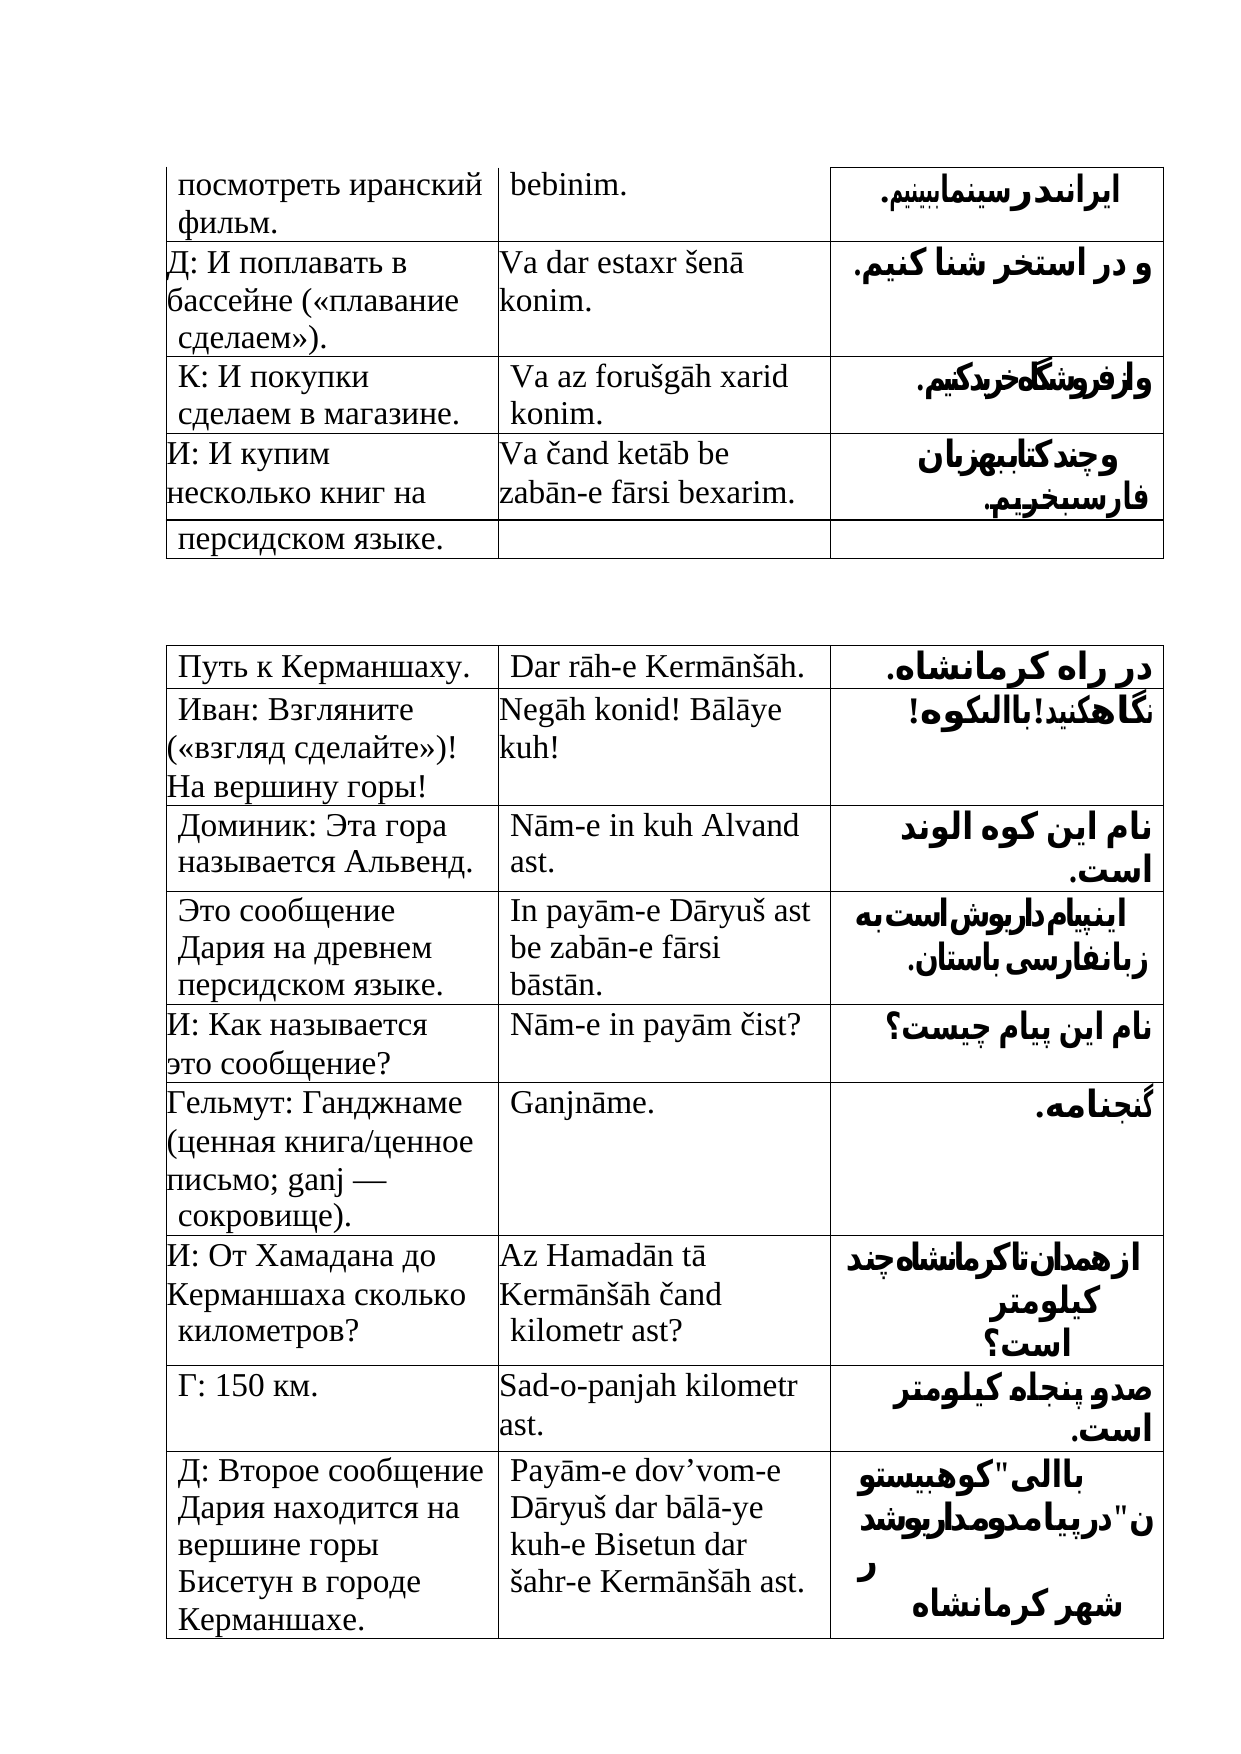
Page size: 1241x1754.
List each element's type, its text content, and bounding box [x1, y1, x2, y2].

table_cell К: И покупки сделаем в магазине. [167, 357, 498, 432]
table_cell šahr-e Kermānšāh ast. [499, 1564, 830, 1601]
table_cell ازھمدان تا كرمانشاه چند كيلومتر است؟ [831, 1236, 1163, 1365]
table_cell посмотреть иранский [167, 167, 498, 204]
table_cell Д: Второе сообщение [167, 1452, 498, 1489]
table_cell [499, 1601, 830, 1638]
table_cell نام اين كوه الوند است. [831, 806, 1163, 891]
table_cell Дария находится на [167, 1489, 498, 1526]
table_cell اينپيام داريوش است به زبانفارسى باستان. [831, 892, 1163, 1004]
table_cell kuh-e Bisetun dar [499, 1526, 830, 1564]
table_cell фильм. [167, 204, 498, 241]
table_cell Va čand ketāb be zabān-e fārsi bexarim. [499, 434, 830, 519]
table_cell Д: И поплавать в бассейне («плавание сделаем»). [167, 242, 498, 356]
table_cell Иван: Взгляните («взгляд сделайте»)! На вершину горы! [167, 689, 498, 805]
table_cell И: От Хамадана до Керманшаха сколько километров? [167, 1236, 498, 1365]
table_cell In payām-e Dāryuš ast [499, 892, 830, 929]
table_cell Sad-o-panjah kilometr ast. [499, 1366, 830, 1451]
table_cell و در استخر شنا كنيم. [831, 242, 1163, 356]
table_cell ايرانىدرسينماببينيم. [831, 168, 1163, 241]
table_cell bebinim. [499, 167, 830, 204]
table_cell Г: 150 км. [167, 1366, 498, 1451]
table_cell be zabān-e fārsi [499, 929, 830, 967]
table_cell Ganjnāme. [499, 1083, 830, 1234]
table_header [499, 521, 830, 558]
table_cell [499, 204, 830, 241]
table_cell وچندكتاببهزبان فارسىبخريم. [831, 434, 1163, 519]
table_cell И: И купим несколько книг на [167, 434, 498, 519]
table_cell Va az forušgāh xarid konim. [499, 357, 830, 432]
table_cell Dāryuš dar bālā-ye [499, 1489, 830, 1526]
table_cell Negāh konid! Bālāye kuh! [499, 689, 830, 805]
table_cell вершине горы [167, 1526, 498, 1564]
table_cell Бисетун в городе [167, 1564, 498, 1601]
table_cell Доминик: Эта гора называется Альвенд. [167, 806, 498, 891]
table_cell Payām-e dov’vom-e [499, 1452, 830, 1489]
table_cell Nām-e in kuh Alvand ast. [499, 806, 830, 891]
table_cell نام اين پيام چيست؟ [831, 1005, 1163, 1082]
table_cell صدو پنجاه كيلومتر است. [831, 1366, 1163, 1451]
table_cell И: Как называется это сообщение? [167, 1005, 498, 1082]
table_header [831, 521, 1163, 558]
table_cell نگاهكنيد!باالىكوه! [831, 689, 1163, 805]
table_cell Nām-e in payām čist? [499, 1005, 830, 1082]
table_cell Керманшахе. [167, 1601, 498, 1638]
table_cell Дария на древнем [167, 929, 498, 967]
table_header персидском языке. [167, 521, 498, 558]
table_cell bāstān. [499, 967, 830, 1004]
table_header Dar rāh-e Kermānšāh. [499, 646, 830, 688]
table_cell باالى"كوهبيستون"درپيامدومداريوشدر شھر كرمانشاه [831, 1452, 1163, 1638]
table_header Путь к Керманшаху. [167, 646, 498, 688]
table_cell Va dar estaxr šenā konim. [499, 242, 830, 356]
table_cell Az Hamadān tā Kermānšāh čand kilometr ast? [499, 1236, 830, 1365]
table_header در راه كرمانشاه. [831, 646, 1163, 688]
table_cell واز فروشگاه خريد كنيم. [831, 357, 1163, 432]
table_cell Это сообщение [167, 892, 498, 929]
table_cell گنجنامه. [831, 1083, 1163, 1234]
table_cell персидском языке. [167, 967, 498, 1004]
table_cell Гельмут: Ганджнаме (ценная книга/ценное письмо; ganj — сокровище). [167, 1083, 498, 1234]
